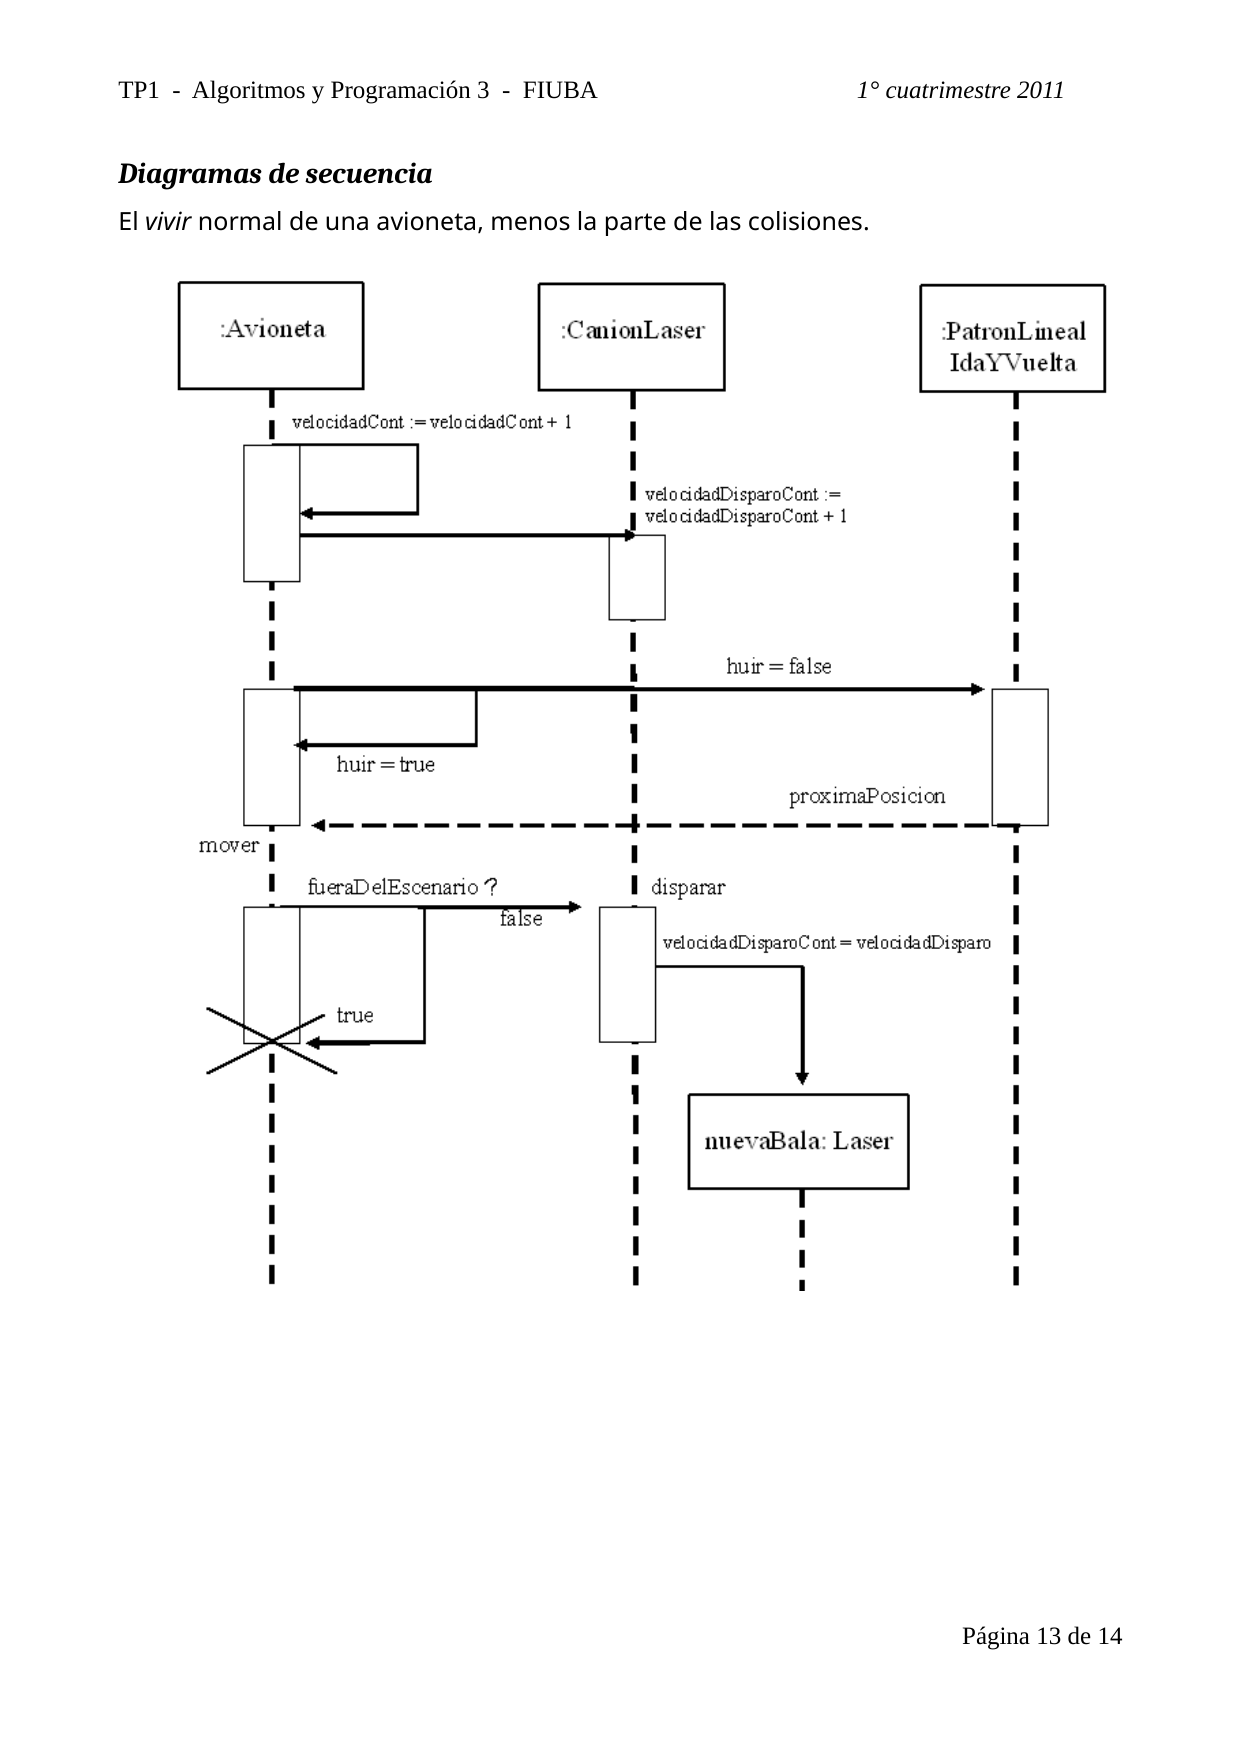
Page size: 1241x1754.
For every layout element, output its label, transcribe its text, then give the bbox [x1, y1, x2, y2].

text Diagramas de secuencia [118, 157, 1122, 191]
text El vivir normal de una avioneta, menos la parte de las colisiones. [118, 203, 1122, 238]
